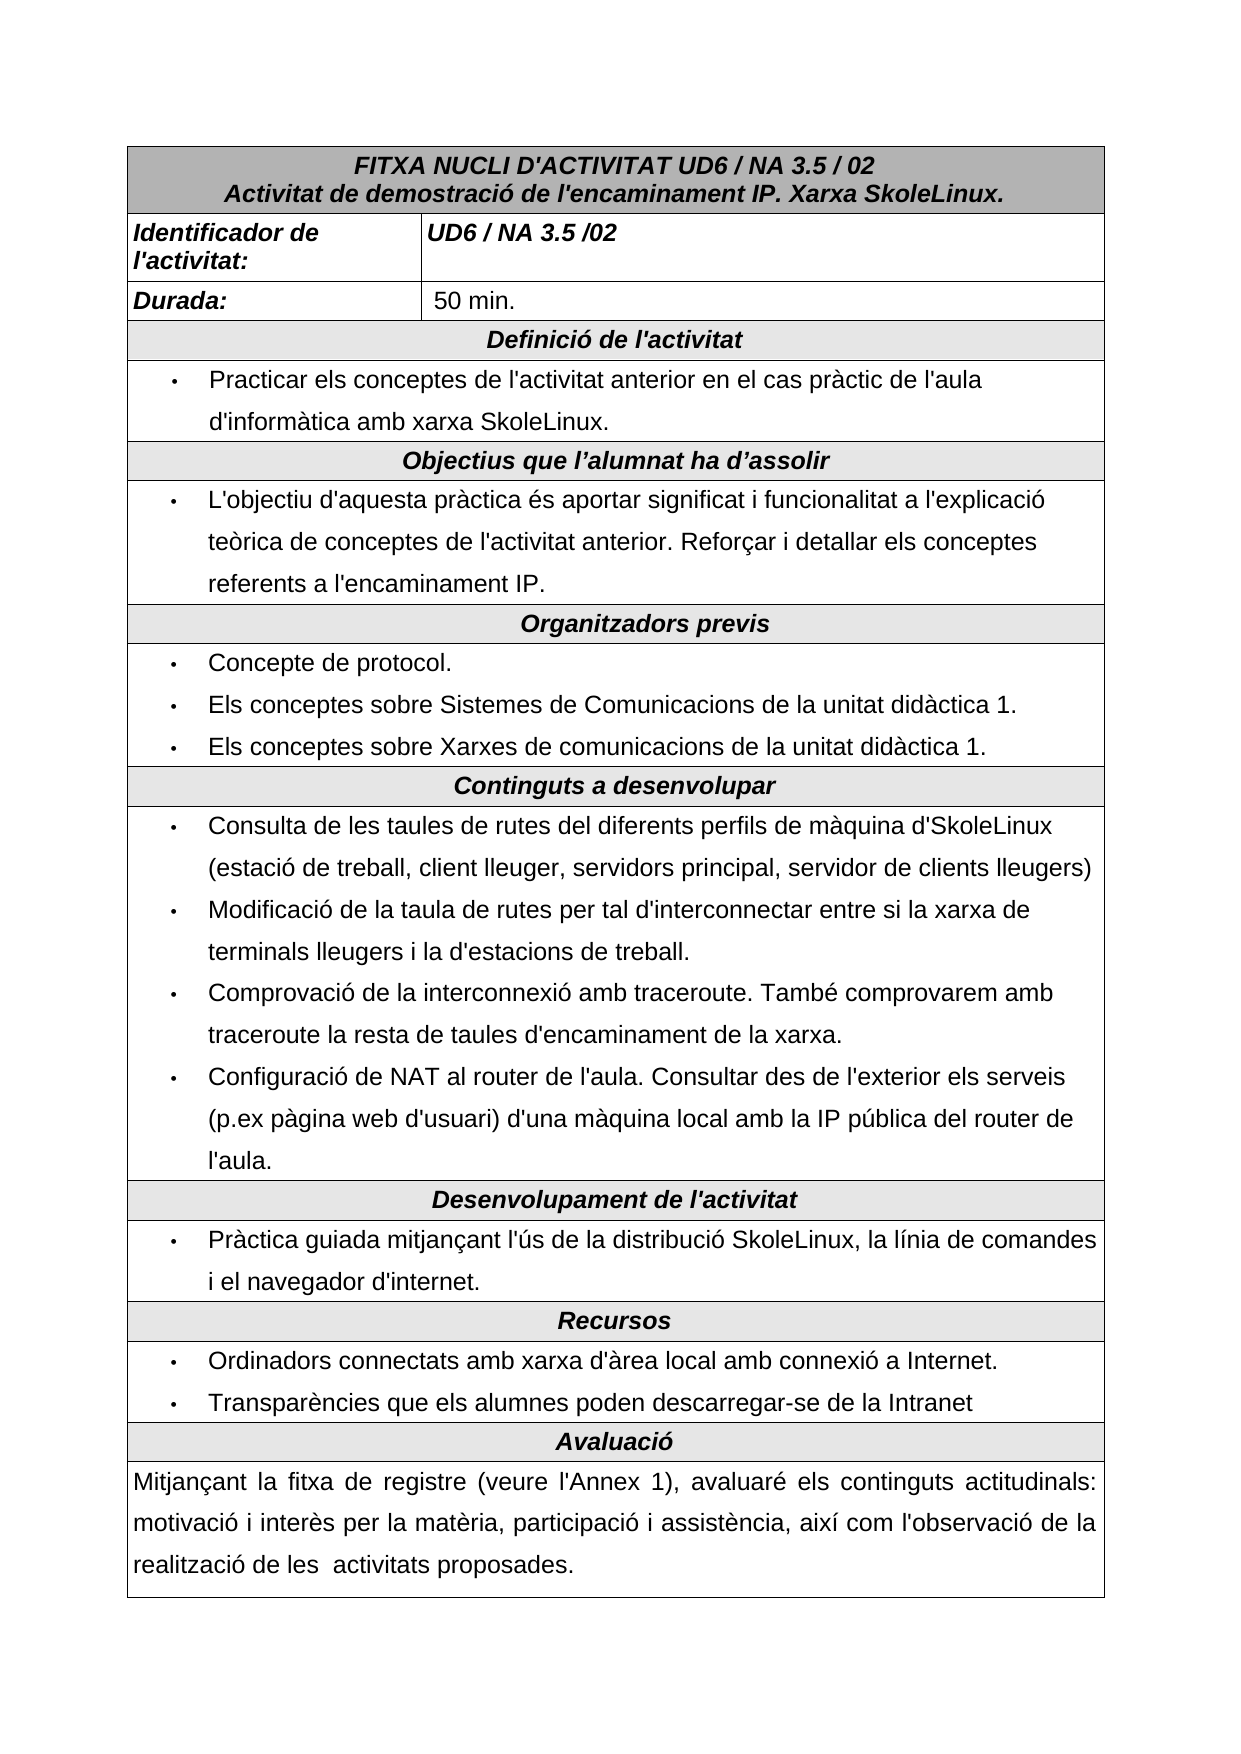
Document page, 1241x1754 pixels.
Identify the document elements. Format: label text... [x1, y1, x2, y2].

table_cell Continguts a desenvolupar [128, 767, 1104, 806]
table_cell 50 min. [422, 282, 1104, 320]
table_cell Practicar els conceptes de l'activitat anterior en el cas pràctic de l'aula d'informàtica amb xarxa SkoleLinux. [128, 361, 1104, 441]
table_cell Desenvolupament de l'activitat [128, 1181, 1104, 1220]
table_cell Identificador de l'activitat: [128, 214, 421, 281]
table_header FITXA NUCLI D'ACTIVITAT UD6 / NA 3.5 / 02 Activitat de demostració de l'encaminament IP. Xarxa SkoleLinux. [128, 147, 1104, 213]
table_cell Pràctica guiada mitjançant l'ús de la distribució SkoleLinux, la línia de comandes i el navegador d'internet. [128, 1221, 1104, 1301]
table_cell Durada: [128, 282, 421, 320]
table_cell Concepte de protocol. Els conceptes sobre Sistemes de Comunicacions de la unitat didàctica 1. Els conceptes sobre Xarxes de comunicacions de la unitat didàctica 1. [128, 644, 1104, 766]
table_cell Organitzadors previs [128, 605, 1104, 643]
table_cell Ordinadors connectats amb xarxa d'àrea local amb connexió a Internet. Transparències que els alumnes poden descarregar-se de la Intranet [128, 1342, 1104, 1422]
table_cell Definició de l'activitat [128, 321, 1104, 359]
table_cell Mitjançant la fitxa de registre (veure l'Annex 1), avaluaré els continguts actitudinals: motivació i interès per la matèria, participació i assistència, així com l'observació de la realització de les activitats proposades. [128, 1462, 1104, 1597]
table_cell Consulta de les taules de rutes del diferents perfils de màquina d'SkoleLinux (estació de treball, client lleuger, servidors principal, servidor de clients lleugers) Modificació de la taula de rutes per tal d'interconnectar entre si la xarxa de terminals lleugers i la d'estacions de treball. Comprovació de la interconnexió amb traceroute. També comprovarem amb traceroute la resta de taules d'encaminament de la xarxa. Configuració de NAT al router de l'aula. Consultar des de l'exterior els serveis (p.ex pàgina web d'usuari) d'una màquina local amb la IP pública del router de l'aula. [128, 807, 1104, 1180]
table_cell L'objectiu d'aquesta pràctica és aportar significat i funcionalitat a l'explicació teòrica de conceptes de l'activitat anterior. Reforçar i detallar els conceptes referents a l'encaminament IP. [128, 481, 1104, 604]
table_cell Avaluació [128, 1423, 1104, 1461]
table_cell Objectius que l’alumnat ha d’assolir [128, 442, 1104, 480]
table_cell UD6 / NA 3.5 /02 [422, 214, 1104, 281]
table_cell Recursos [128, 1302, 1104, 1341]
